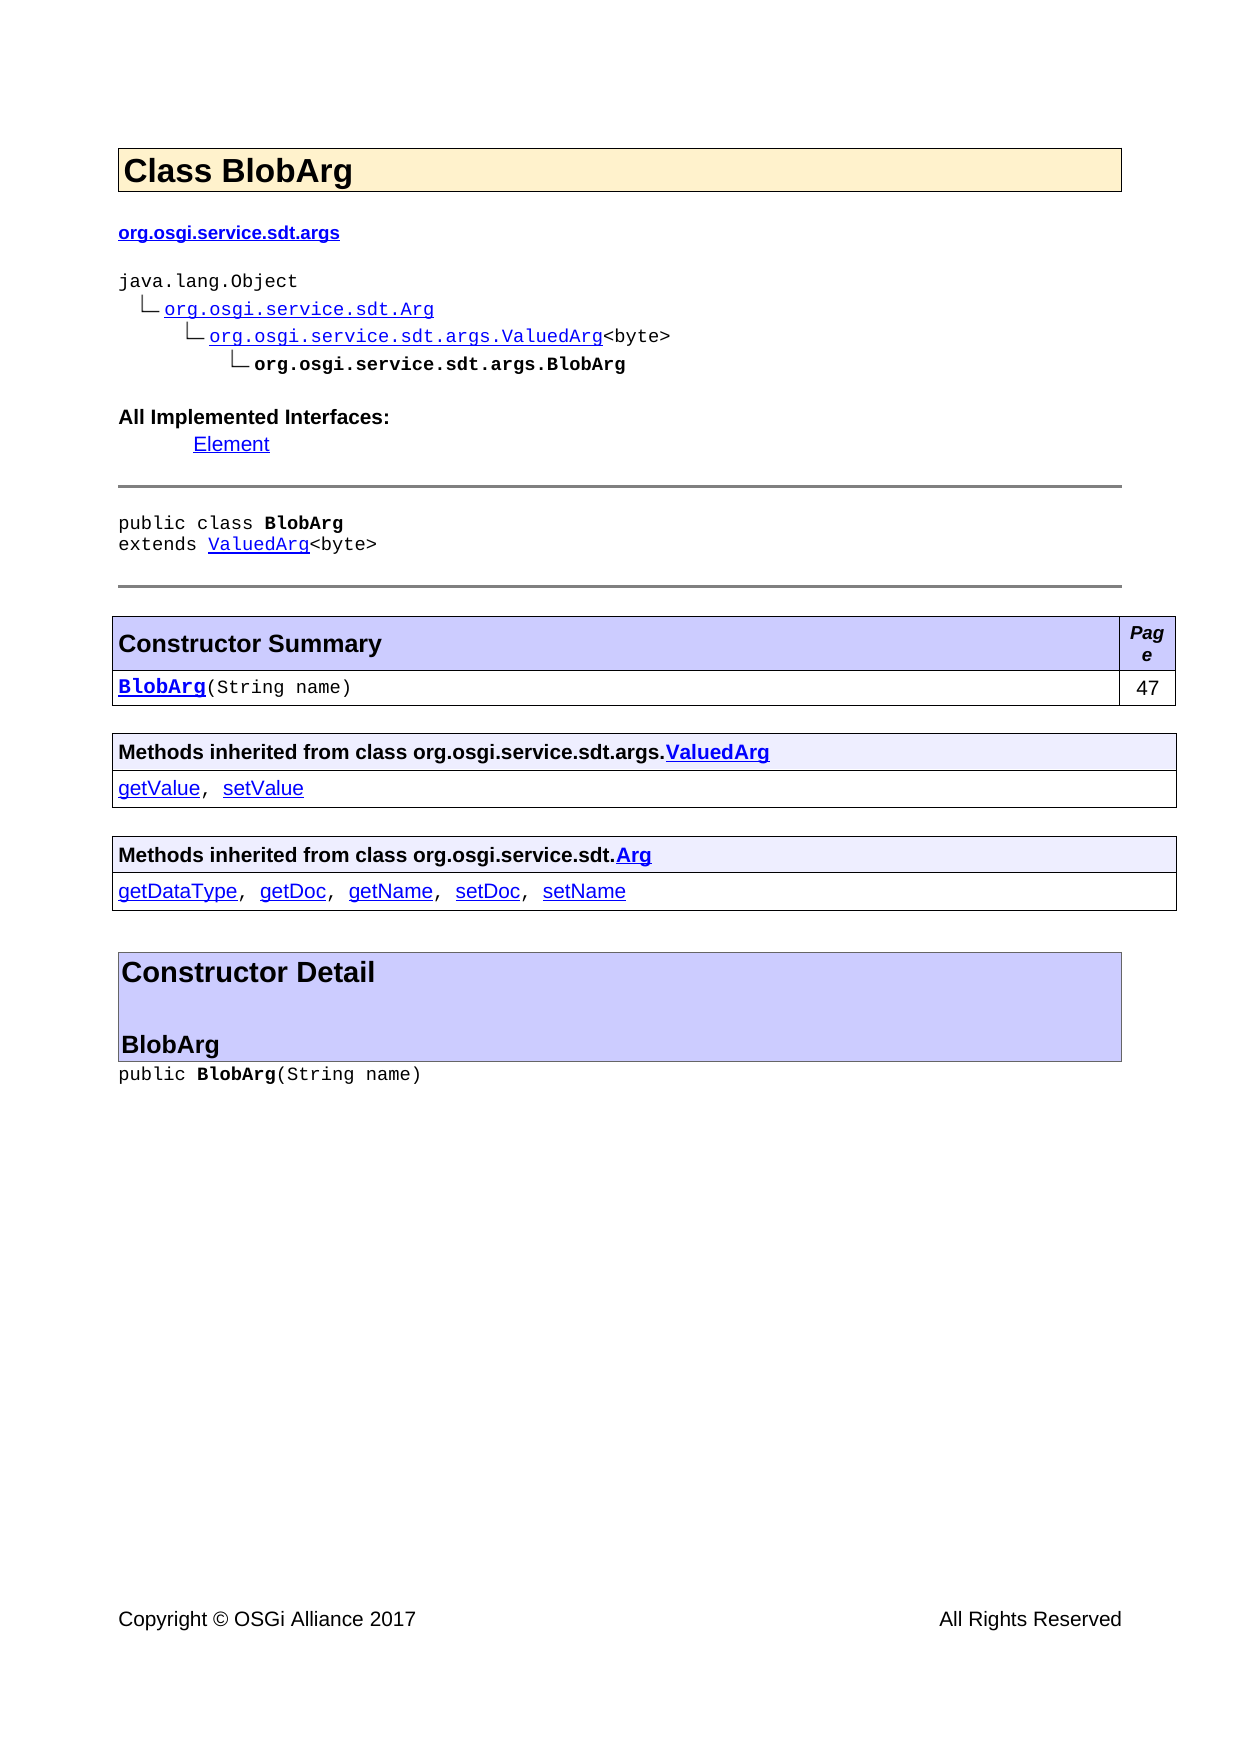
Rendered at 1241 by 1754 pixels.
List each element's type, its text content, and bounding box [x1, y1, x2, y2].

subtitle All Implemented Interfaces: [118, 405, 1122, 429]
text java.lang.Object [118, 272, 1122, 293]
table_header Methods inherited from class org.osgi.service.sdt.args.ValuedArg [113, 734, 1176, 769]
text public class BlobArg [118, 514, 1122, 535]
text org.osgi.service.sdt.args.ValuedArg<byte> [118, 321, 1122, 348]
table_header Methods inherited from class org.osgi.service.sdt.Arg [113, 837, 1176, 872]
table_cell getValue, setValue [113, 771, 1176, 807]
text org.osgi.service.sdt.args.BlobArg [118, 348, 1122, 376]
text org.osgi.service.sdt.Arg [118, 293, 1122, 321]
text public BlobArg(String name) [118, 1064, 1122, 1086]
text org.osgi.service.sdt.args [118, 221, 1122, 243]
table_cell 47 [1120, 671, 1175, 704]
picture [185, 321, 209, 343]
subtitle BlobArg [119, 1027, 1121, 1061]
table_cell getDataType, getDoc, getName, setDoc, setName [113, 873, 1176, 909]
text Element [193, 431, 1122, 455]
text extends ValuedArg<byte> [118, 535, 1122, 556]
subtitle Constructor Detail [119, 953, 1121, 988]
table_cell BlobArg(String name) [113, 671, 1119, 704]
table_header Constructor Summary [113, 617, 1119, 670]
picture [140, 293, 164, 316]
subtitle Class BlobArg [119, 149, 1121, 191]
table_header Page [1120, 617, 1175, 670]
picture [230, 348, 254, 371]
